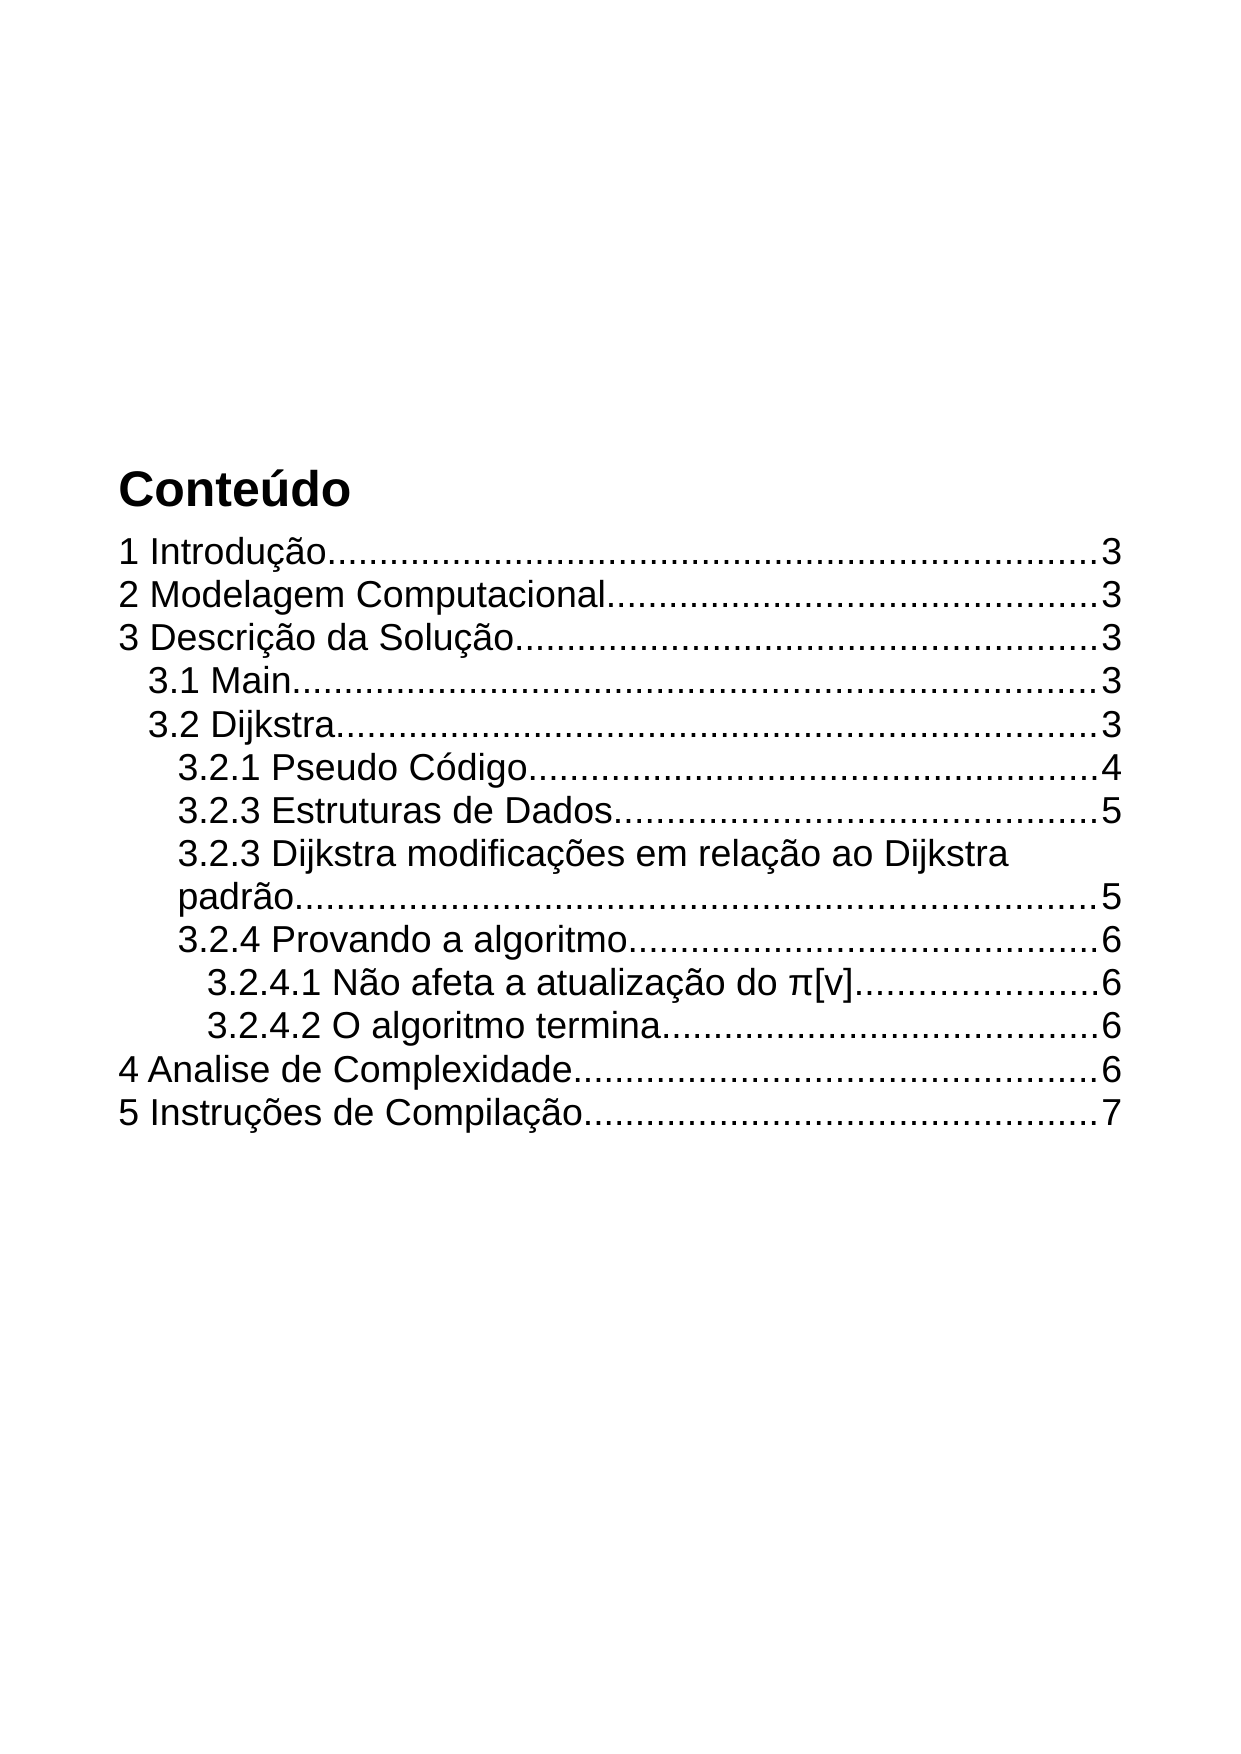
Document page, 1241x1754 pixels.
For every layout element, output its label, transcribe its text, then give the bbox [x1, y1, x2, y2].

text 3 Descrição da Solução 3 [118, 616, 1122, 659]
text 3.1 Main 3 [148, 659, 1122, 702]
subtitle Conteúdo [118, 459, 1122, 517]
text 2 Modelagem Computacional 3 [118, 572, 1122, 616]
text 3.2.4 Provando a algoritmo 6 [177, 917, 1122, 961]
text 3.2.3 Estruturas de Dados 5 [177, 788, 1122, 831]
text 1 Introdução 3 [118, 529, 1122, 572]
text 3.2 Dijkstra 3 [148, 702, 1122, 745]
text 3.2.1 Pseudo Código 4 [177, 745, 1122, 788]
text 3.2.4.2 O algoritmo termina 6 [207, 1004, 1122, 1047]
text 3.2.4.1 Não afeta a atualização do π[v] 6 [207, 961, 1122, 1004]
text 5 Instruções de Compilação 7 [118, 1090, 1122, 1133]
text 4 Analise de Complexidade 6 [118, 1047, 1122, 1090]
text 3.2.3 Dijkstra modificações em relação ao Dijkstra padrão 5 [177, 831, 1122, 917]
